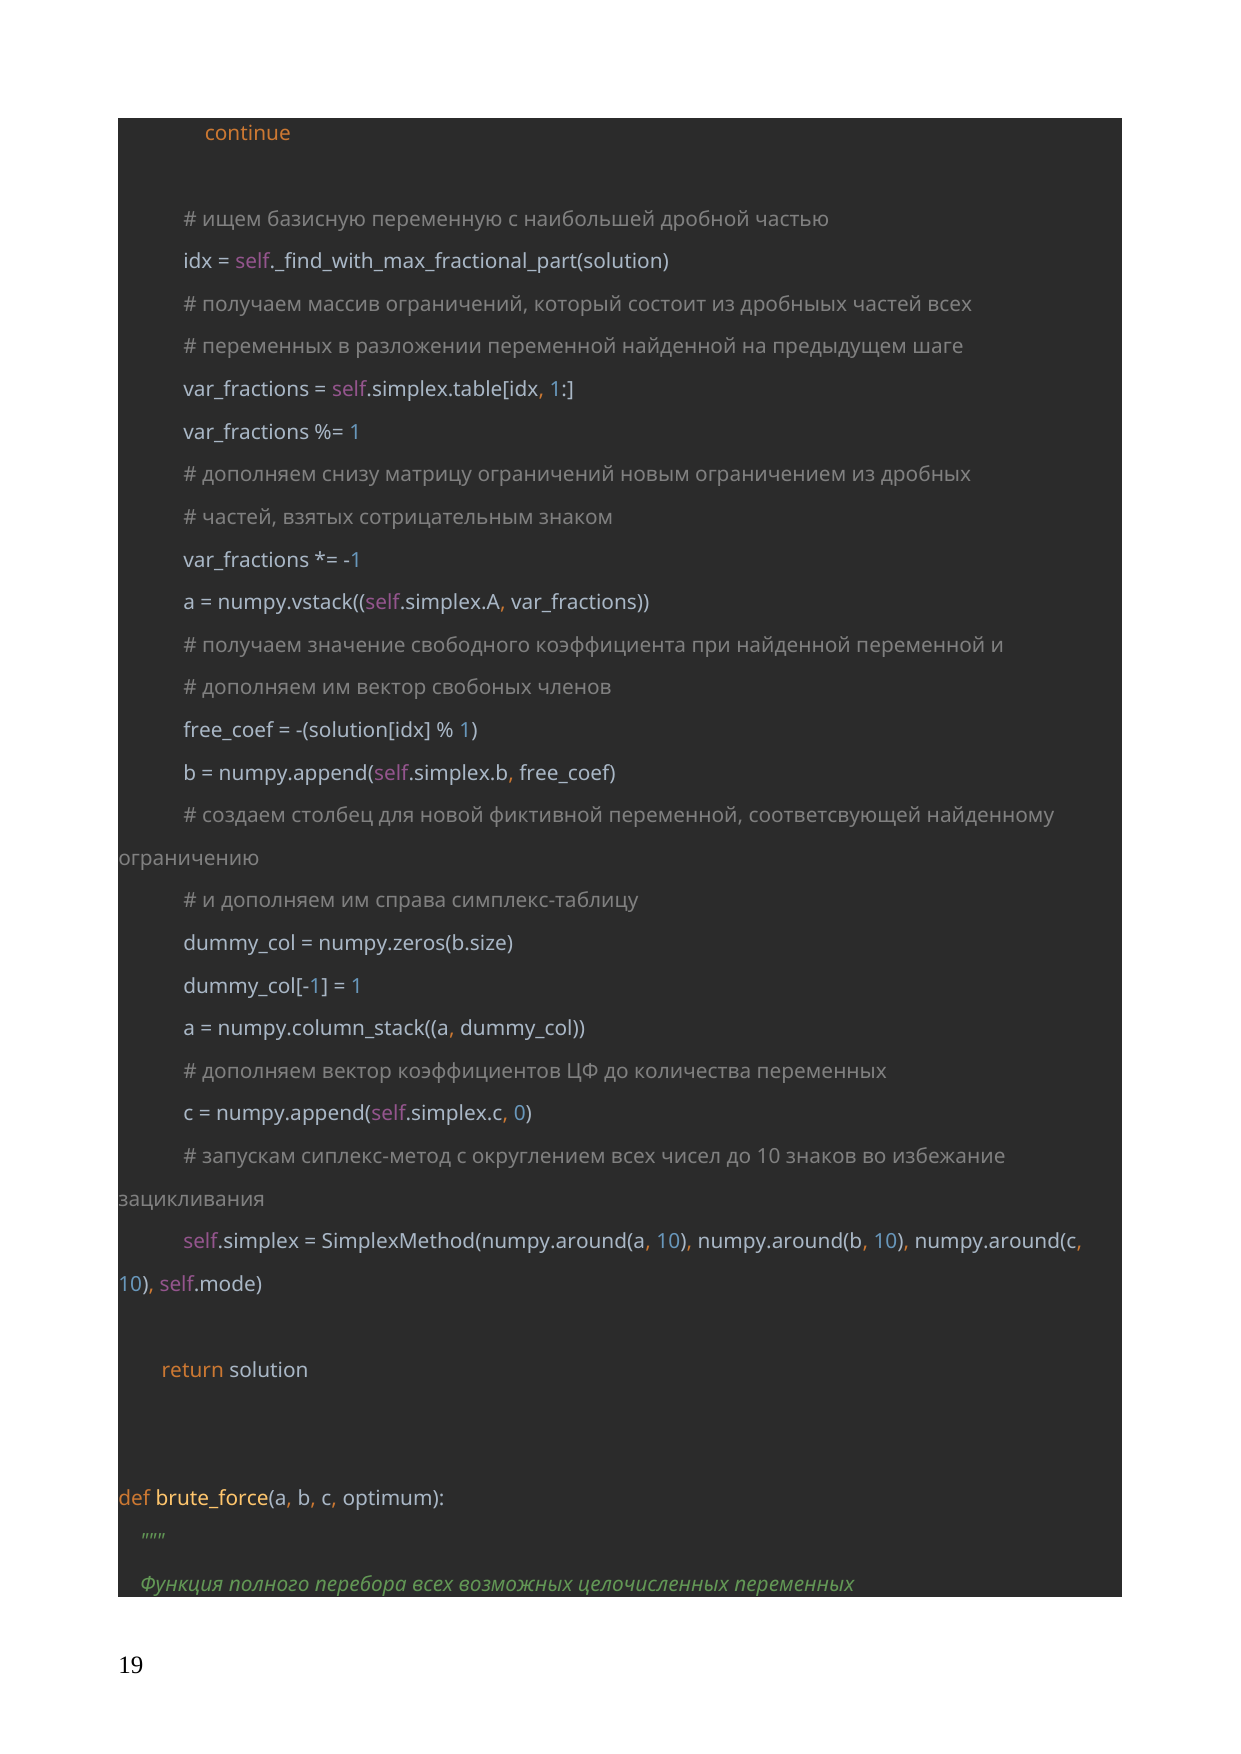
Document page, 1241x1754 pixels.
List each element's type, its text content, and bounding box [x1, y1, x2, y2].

text continue # ищем базисную переменную с наибольшей дробной частью idx = self._find_with_max_fractional_part(solution) # получаем массив ограничений, который состоит из дробныых частей всех # переменных в разложении переменной найденной на предыдущем шаге var_fractions = self.simplex.table[idx, 1:] var_fractions %= 1 # дополняем снизу матрицу ограничений новым ограничением из дробных # частей, взятых сотрицательным знаком var_fractions *= -1 a = numpy.vstack((self.simplex.A, var_fractions)) # получаем значение свободного коэффициента при найденной переменной и # дополняем им вектор свобоных членов free_coef = -(solution[idx] % 1) b = numpy.append(self.simplex.b, free_coef) # создаем столбец для новой фиктивной переменной, соответсвующей найденному ограничению # и дополняем им справа симплекс-таблицу dummy_col = numpy.zeros(b.size) dummy_col[-1] = 1 a = numpy.column_stack((a, dummy_col)) # дополняем вектор коэффициентов ЦФ до количества переменных с = numpy.append(self.simplex.c, 0) # запускам сиплекс-метод с округлением всех чисел до 10 знаков во избежание зацикливания self.simplex = SimplexMethod(numpy.around(a, 10), numpy.around(b, 10), numpy.around(с, 10), self.mode) return solution def brute_force(a, b, c, optimum): """ Функция полного перебора всех возможных целочисленных переменных [118, 118, 1122, 1597]
